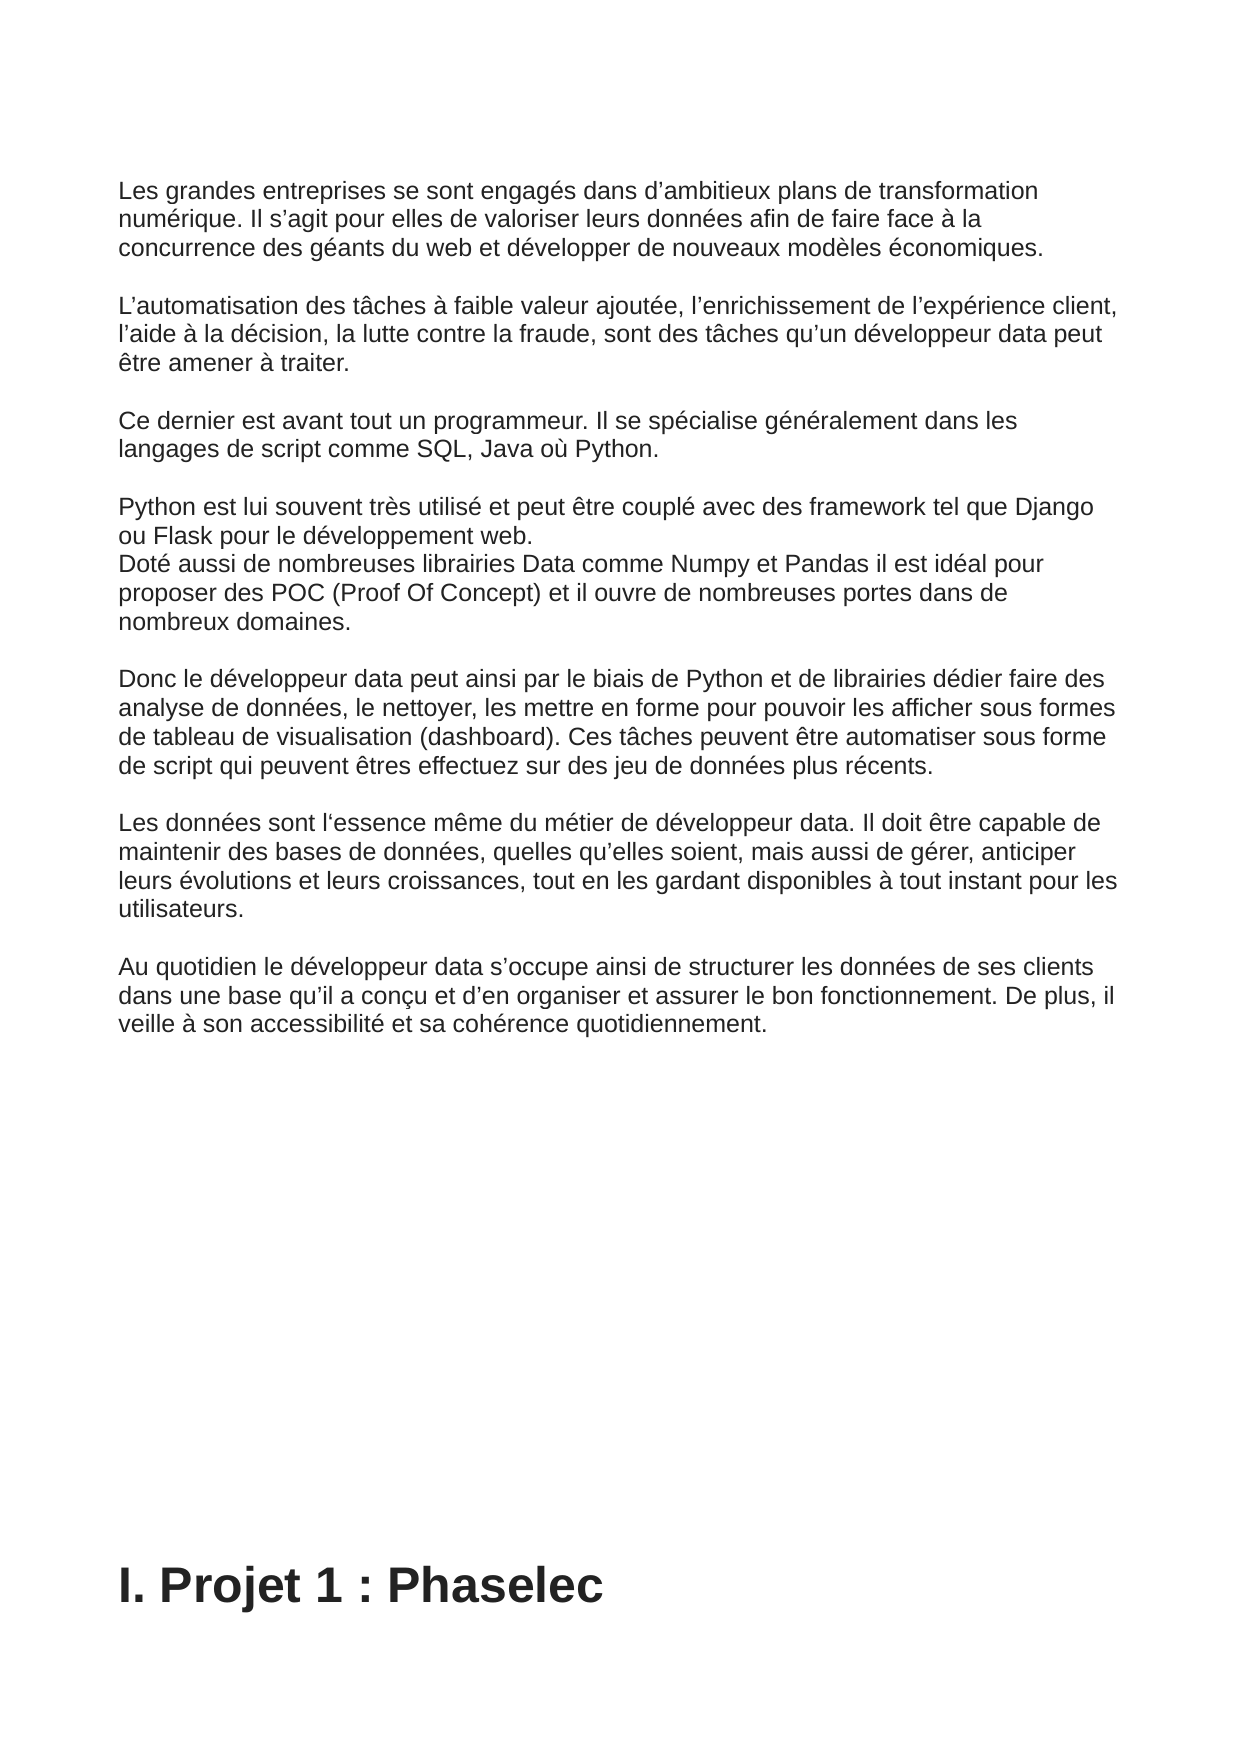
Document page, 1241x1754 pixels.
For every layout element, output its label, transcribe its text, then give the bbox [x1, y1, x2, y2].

text L’automatisation des tâches à faible valeur ajoutée, l’enrichissement de l’expérience client, l’aide à la décision, la lutte contre la fraude, sont des tâches qu’un développeur data peut être amener à traiter. [118, 291, 1122, 377]
text Donc le développeur data peut ainsi par le biais de Python et de librairies dédier faire des analyse de données, le nettoyer, les mettre en forme pour pouvoir les afficher sous formes de tableau de visualisation (dashboard). Ces tâches peuvent être automatiser sous forme de script qui peuvent êtres effectuez sur des jeu de données plus récents. [118, 664, 1122, 779]
text Au quotidien le développeur data s’occupe ainsi de structurer les données de ses clients dans une base qu’il a conçu et d’en organiser et assurer le bon fonctionnement. De plus, il veille à son accessibilité et sa cohérence quotidiennement. [118, 952, 1122, 1038]
text Python est lui souvent très utilisé et peut être couplé avec des framework tel que Django ou Flask pour le développement web. [118, 492, 1122, 549]
text I. Projet 1 : Phaselec [118, 1556, 1122, 1613]
text Ce dernier est avant tout un programmeur. Il se spécialise généralement dans les langages de script comme SQL, Java où Python. [118, 406, 1122, 463]
text Doté aussi de nombreuses librairies Data comme Numpy et Pandas il est idéal pour proposer des POC (Proof Of Concept) et il ouvre de nombreuses portes dans de nombreux domaines. [118, 549, 1122, 636]
text Les données sont l‘essence même du métier de développeur data. Il doit être capable de maintenir des bases de données, quelles qu’elles soient, mais aussi de gérer, anticiper leurs évolutions et leurs croissances, tout en les gardant disponibles à tout instant pour les utilisateurs. [118, 808, 1122, 923]
text Les grandes entreprises se sont engagés dans d’ambitieux plans de transformation numérique. Il s’agit pour elles de valoriser leurs données afin de faire face à la concurrence des géants du web et développer de nouveaux modèles économiques. [118, 176, 1122, 262]
